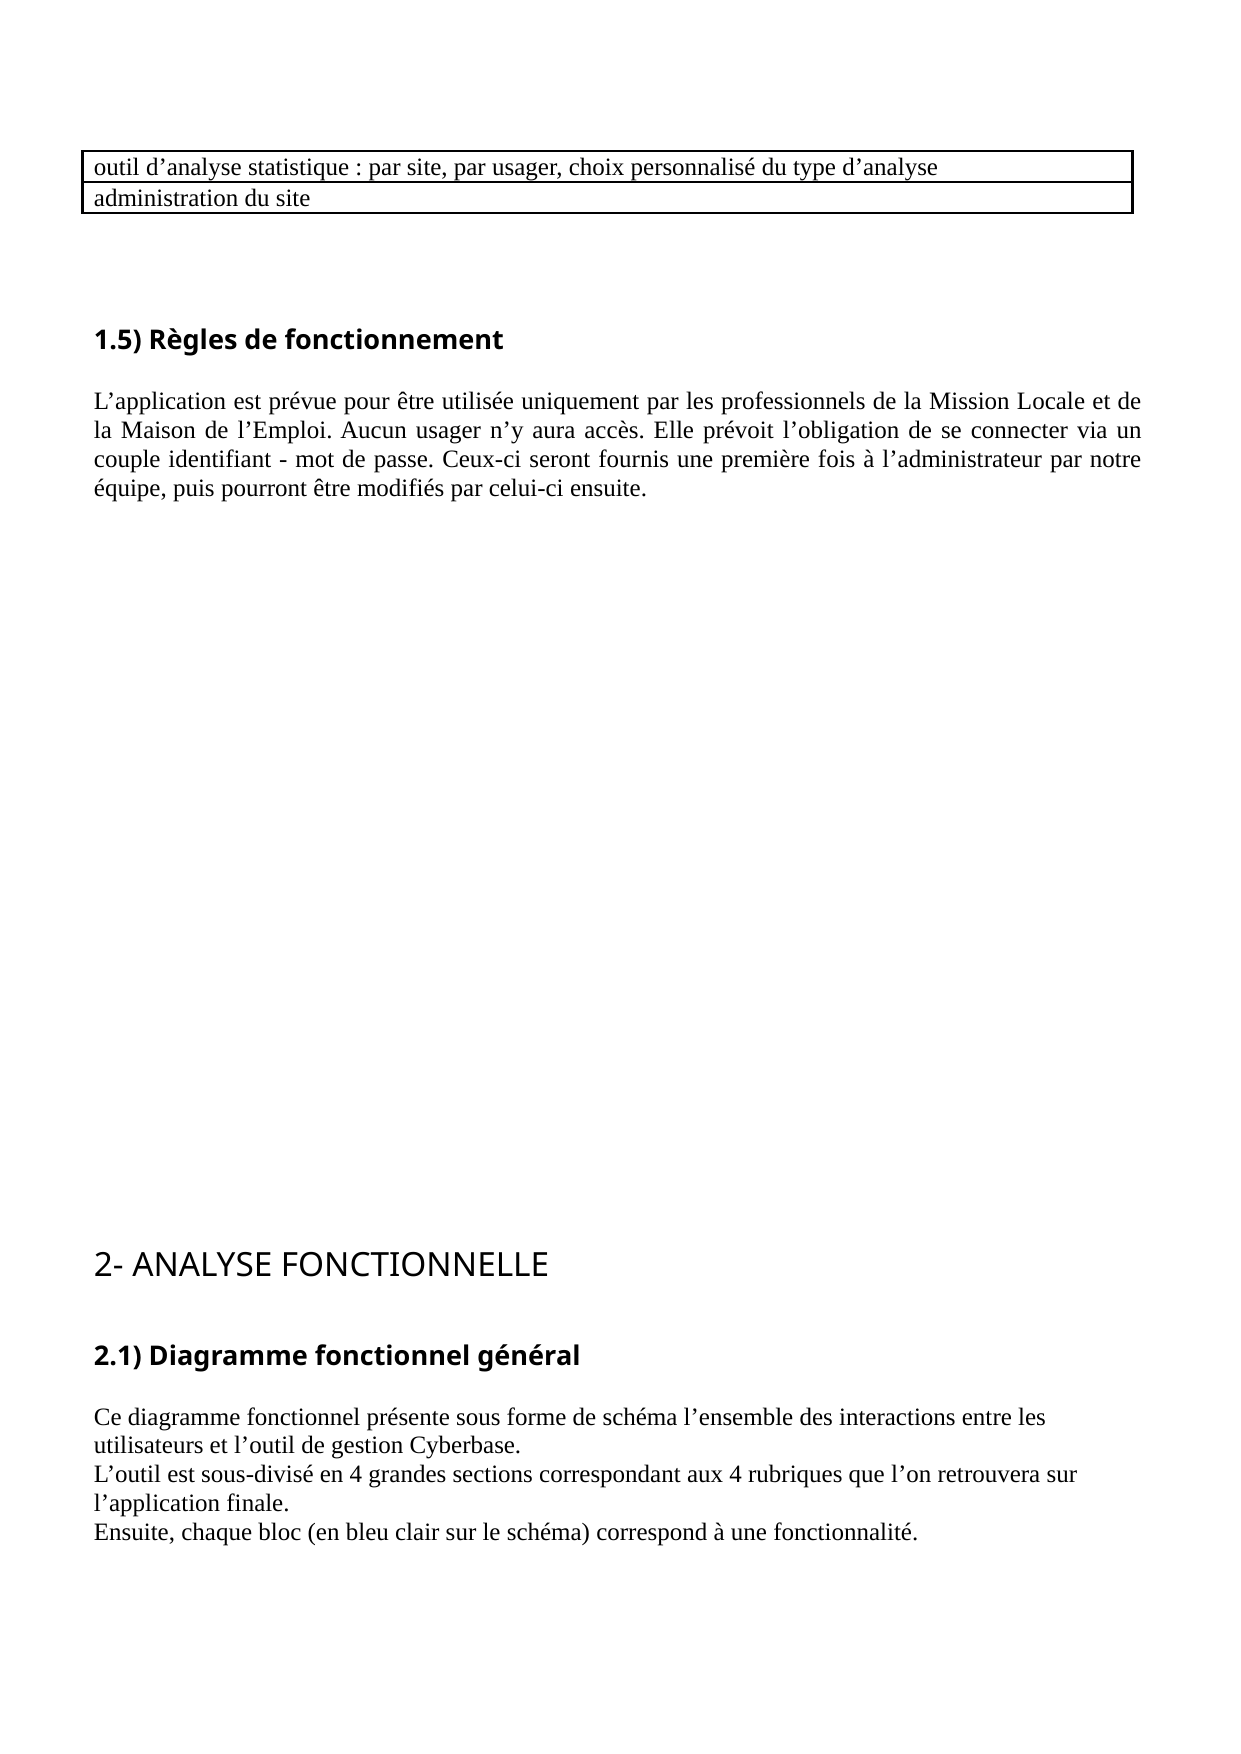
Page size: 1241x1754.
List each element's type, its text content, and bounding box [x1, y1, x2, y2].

text L’application est prévue pour être utilisée uniquement par les professionnels de la Mission Locale et de la Maison de l’Emploi. Aucun usager n’y aura accès. Elle prévoit l’obligation de se connecter via un couple identifiant - mot de passe. Ceux-ci seront fournis une première fois à l’administrateur par notre équipe, puis pourront être modifiés par celui-ci ensuite. [94, 386, 1143, 501]
text L’outil est sous-divisé en 4 grandes sections correspondant aux 4 rubriques que l’on retrouvera sur l’application finale. [94, 1459, 1143, 1517]
text Ensuite, chaque bloc (en bleu clair sur le schéma) correspond à une fonctionnalité. [94, 1517, 1143, 1545]
subtitle 1.5) Règles de fonctionnement [94, 321, 1143, 358]
text Ce diagramme fonctionnel présente sous forme de schéma l’ensemble des interactions entre les utilisateurs et l’outil de gestion Cyberbase. [94, 1402, 1143, 1459]
table_cell administration du site [84, 183, 1131, 212]
subtitle 2.1) Diagramme fonctionnel général [94, 1336, 1143, 1373]
subtitle 2- ANALYSE FONCTIONNELLE [94, 1241, 1143, 1286]
table_cell outil d’analyse statistique : par site, par usager, choix personnalisé du type d’analyse [84, 152, 1131, 181]
